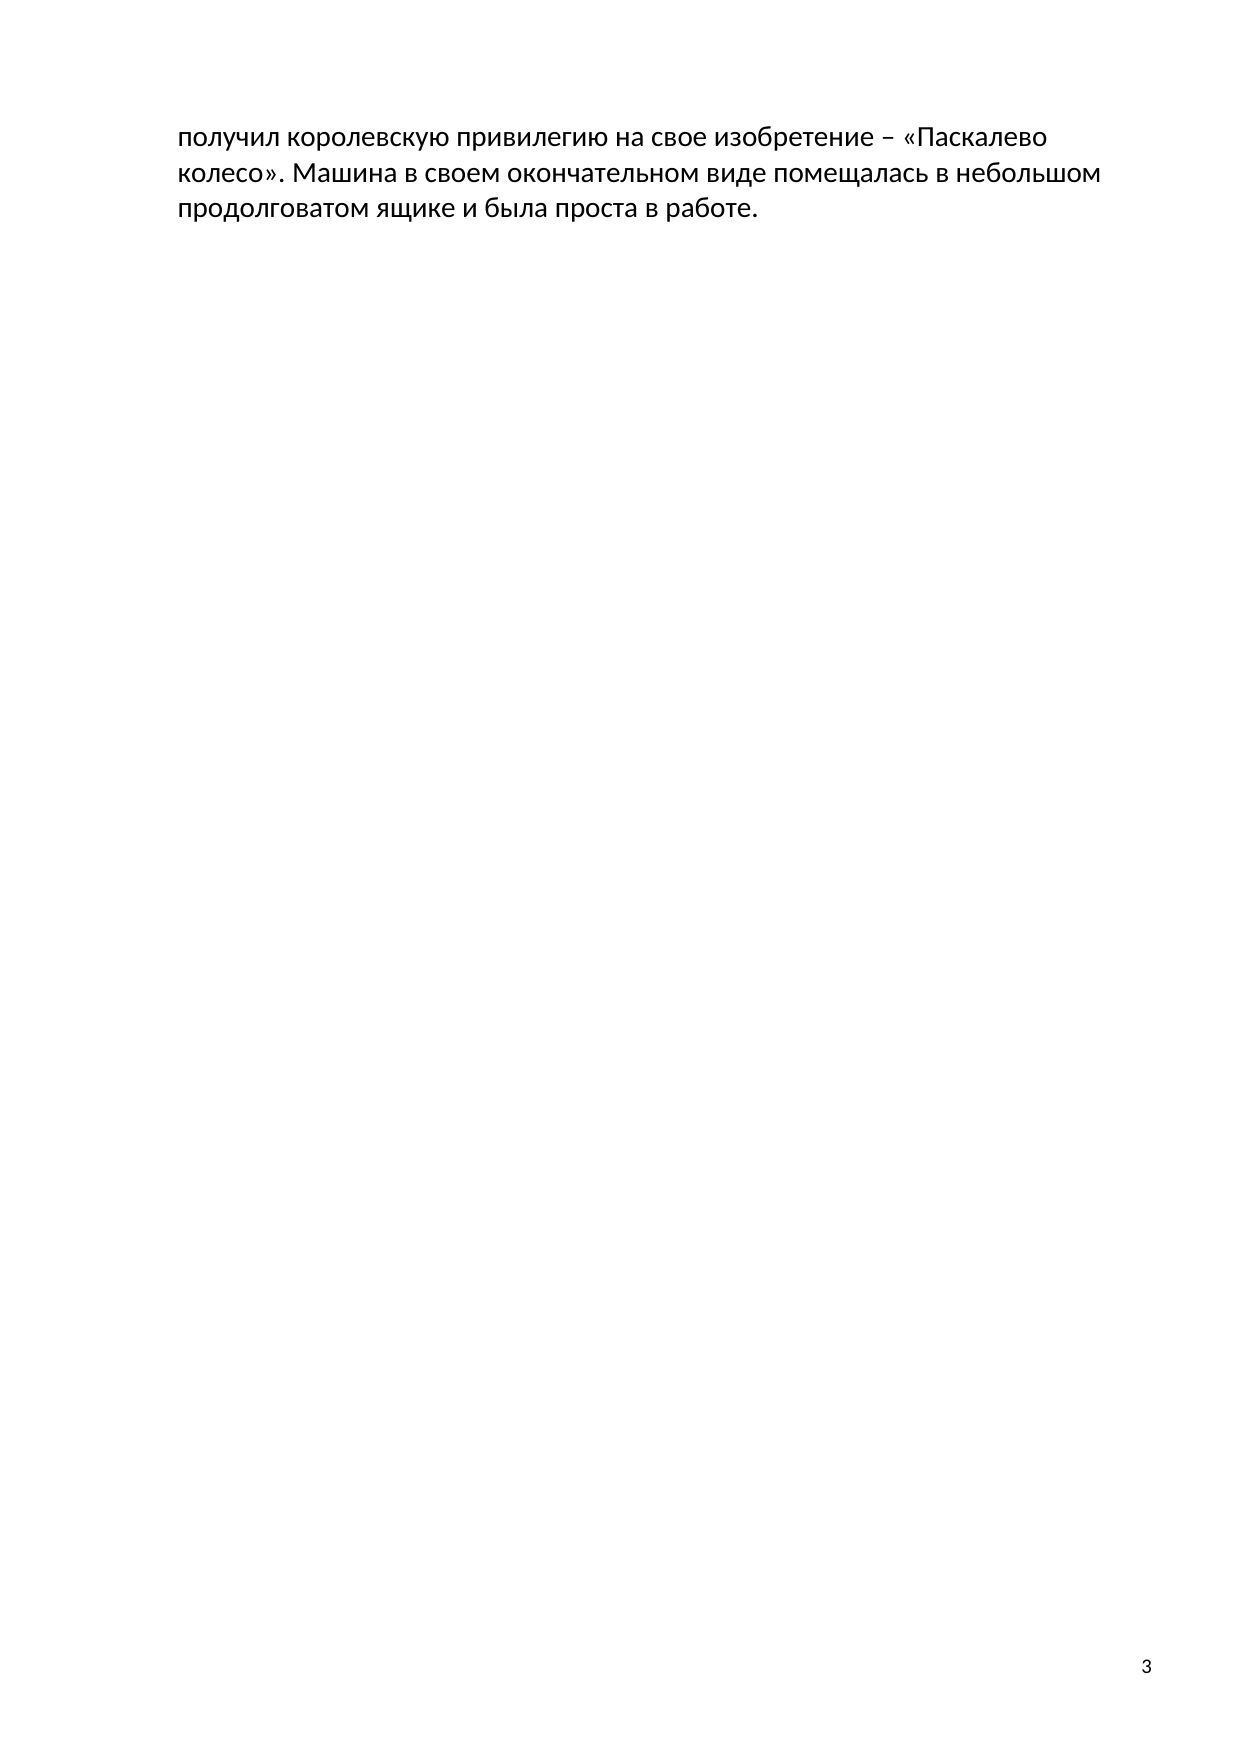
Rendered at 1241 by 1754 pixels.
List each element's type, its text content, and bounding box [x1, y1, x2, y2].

text получил королевскую привилегию на свое изобретение – «Паскалево колесо». Машина в своем окончательном виде помещалась в небольшом продолговатом ящике и была проста в работе. [177, 118, 1152, 225]
